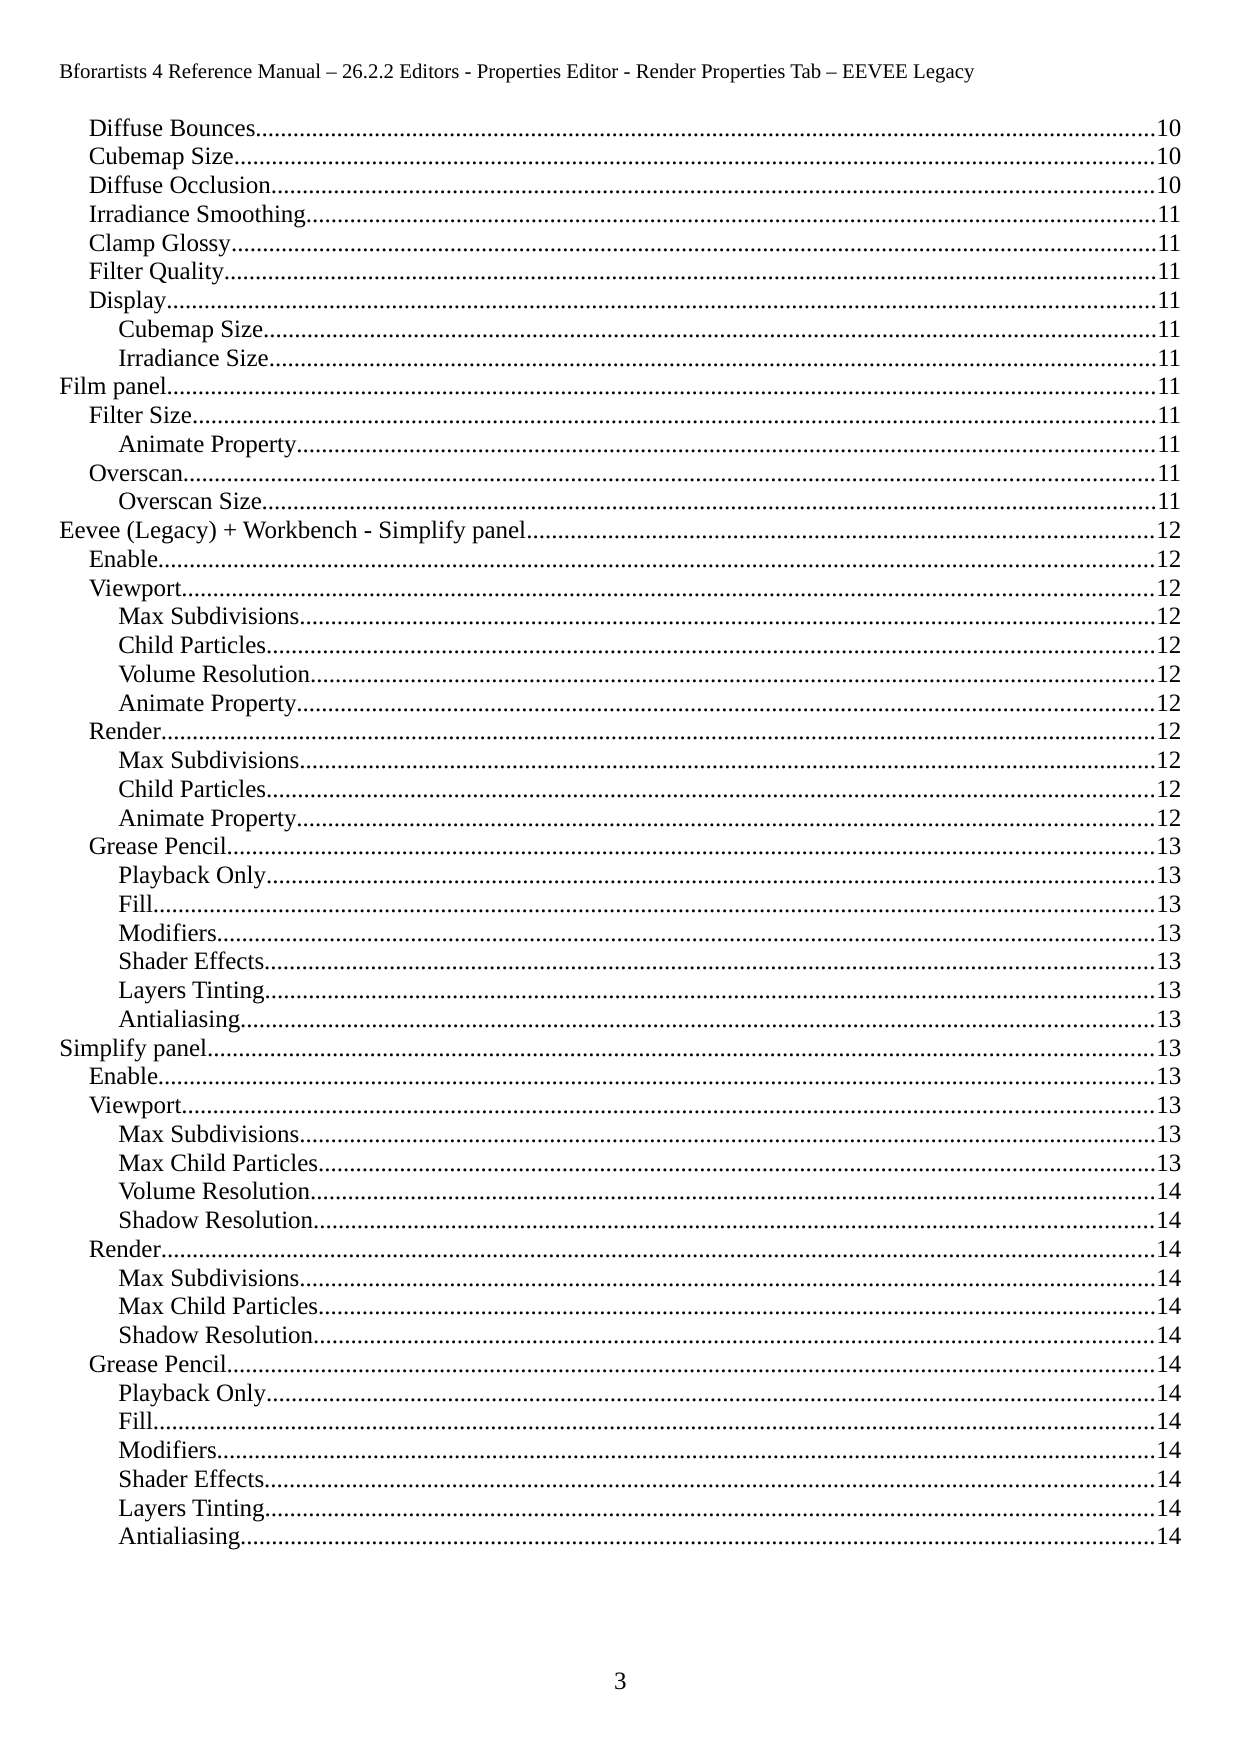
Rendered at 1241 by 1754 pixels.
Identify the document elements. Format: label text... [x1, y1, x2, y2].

text Enable 13 [88, 1061, 1181, 1090]
text Diffuse Occlusion 10 [88, 170, 1181, 199]
text Playback Only 13 [118, 860, 1181, 889]
text Overscan Size 11 [118, 486, 1181, 515]
text Animate Property 12 [118, 688, 1181, 716]
text Max Subdivisions 12 [118, 601, 1181, 630]
text Eevee (Legacy) + Workbench - Simplify panel 12 [59, 515, 1181, 544]
text Render 12 [88, 716, 1181, 745]
text Playback Only 14 [118, 1378, 1181, 1406]
text Shadow Resolution 14 [118, 1320, 1181, 1349]
text Enable 12 [88, 544, 1181, 573]
text Filter Size 11 [88, 400, 1181, 429]
text Max Child Particles 14 [118, 1291, 1181, 1320]
text Render 14 [88, 1234, 1181, 1263]
text Max Subdivisions 13 [118, 1119, 1181, 1148]
text Cubemap Size 10 [88, 141, 1181, 170]
text Diffuse Bounces 10 [88, 113, 1181, 141]
text Modifiers 14 [118, 1435, 1181, 1464]
text Fill 14 [118, 1406, 1181, 1435]
text Cubemap Size 11 [118, 314, 1181, 343]
text Modifiers 13 [118, 918, 1181, 946]
text Max Subdivisions 14 [118, 1263, 1181, 1291]
text Filter Quality 11 [88, 256, 1181, 285]
text Shader Effects 13 [118, 946, 1181, 975]
text Max Child Particles 13 [118, 1148, 1181, 1176]
text Display 11 [88, 285, 1181, 314]
text Animate Property 11 [118, 429, 1181, 458]
text Layers Tinting 14 [118, 1493, 1181, 1521]
text Shader Effects 14 [118, 1464, 1181, 1493]
text Viewport 12 [88, 573, 1181, 601]
text Child Particles 12 [118, 774, 1181, 803]
text Grease Pencil 14 [88, 1349, 1181, 1378]
text Child Particles 12 [118, 630, 1181, 659]
text Layers Tinting 13 [118, 975, 1181, 1004]
text Irradiance Smoothing 11 [88, 199, 1181, 228]
text Overscan 11 [88, 458, 1181, 486]
text Volume Resolution 14 [118, 1176, 1181, 1205]
text Shadow Resolution 14 [118, 1205, 1181, 1234]
text Antialiasing 14 [118, 1521, 1181, 1550]
text Antialiasing 13 [118, 1004, 1181, 1033]
text Grease Pencil 13 [88, 831, 1181, 860]
text Viewport 13 [88, 1090, 1181, 1119]
text Irradiance Size 11 [118, 343, 1181, 371]
text Fill 13 [118, 889, 1181, 918]
text Volume Resolution 12 [118, 659, 1181, 688]
text Animate Property 12 [118, 803, 1181, 831]
text Simplify panel 13 [59, 1033, 1181, 1061]
text Max Subdivisions 12 [118, 745, 1181, 774]
text Clamp Glossy 11 [88, 228, 1181, 256]
text Film panel 11 [59, 371, 1181, 400]
